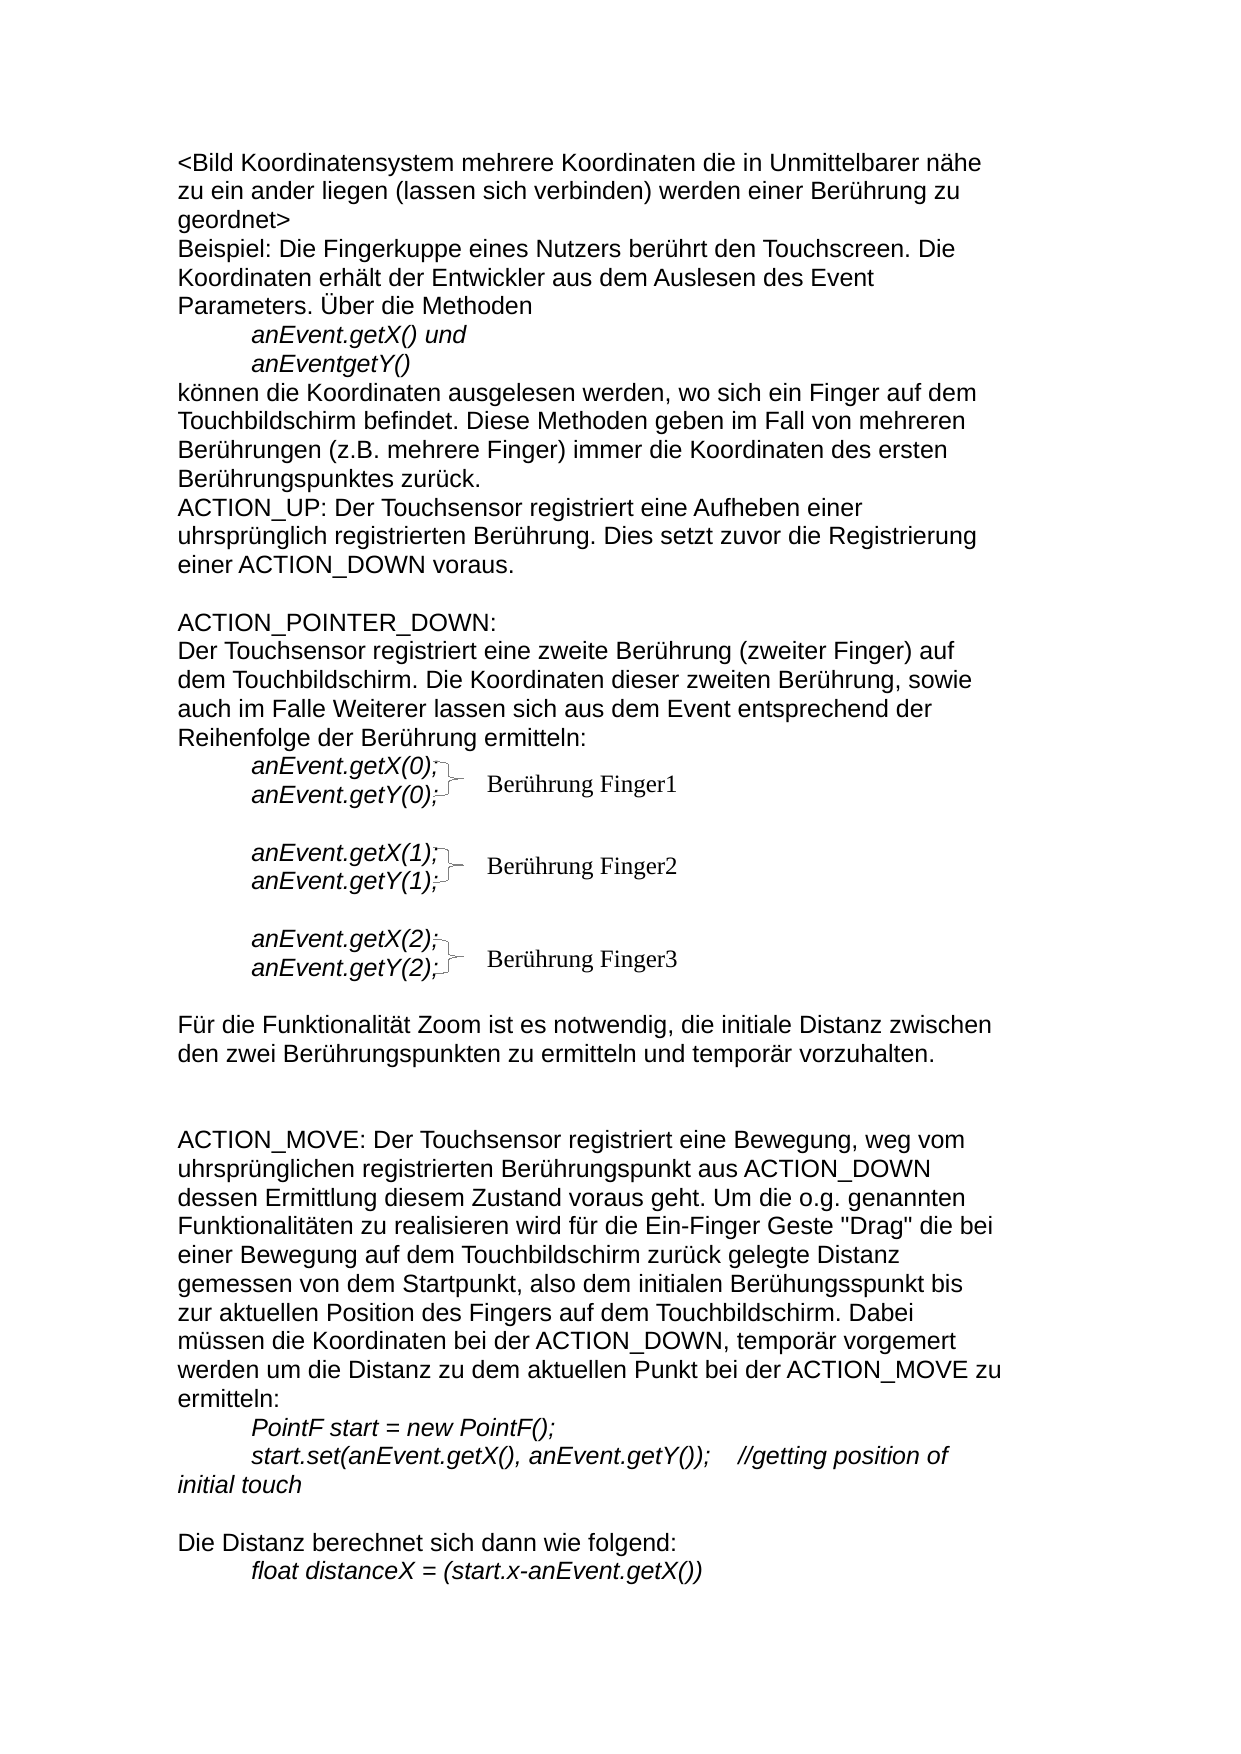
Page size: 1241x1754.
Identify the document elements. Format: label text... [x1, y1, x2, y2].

text anEvent.getX(0); [177, 751, 1004, 780]
text Die Distanz berechnet sich dann wie folgend: [177, 1528, 1004, 1556]
text ACTION_MOVE: Der Touchsensor registriert eine Bewegung, weg vom uhrsprünglichen registrierten Berührungspunkt aus ACTION_DOWN dessen Ermittlung diesem Zustand voraus geht. Um die o.g. genannten Funktionalitäten zu realisieren wird für die Ein-Finger Geste "Drag" die bei einer Bewegung auf dem Touchbildschirm zurück gelegte Distanz gemessen von dem Startpunkt, also dem initialen Berühungsspunkt bis zur aktuellen Position des Fingers auf dem Touchbildschirm. Dabei müssen die Koordinaten bei der ACTION_DOWN, temporär vorgemert werden um die Distanz zu dem aktuellen Punkt bei der ACTION_MOVE zu ermitteln: [177, 1125, 1004, 1413]
text Beispiel: Die Fingerkuppe eines Nutzers berührt den Touchscreen. Die Koordinaten erhält der Entwickler aus dem Auslesen des Event Parameters. Über die Methoden [177, 234, 1004, 320]
text können die Koordinaten ausgelesen werden, wo sich ein Finger auf dem Touchbildschirm befindet. Diese Methoden geben im Fall von mehreren Berührungen (z.B. mehrere Finger) immer die Koordinaten des ersten Berührungspunktes zurück. [177, 378, 1004, 493]
text anEvent.getY(2); [177, 953, 1004, 981]
text anEvent.getX() und [177, 320, 1004, 349]
text anEvent.getY(0); [177, 780, 1004, 809]
text <Bild Koordinatensystem mehrere Koordinaten die in Unmittelbarer nähe zu ein ander liegen (lassen sich verbinden) werden einer Berührung zu geordnet> [177, 148, 1004, 234]
text anEvent.getX(2); [177, 924, 1004, 953]
text anEvent.getY(1); [177, 866, 1004, 895]
text start.set(anEvent.getX(), anEvent.getY()); //getting position of initial touch [177, 1441, 1004, 1499]
text Der Touchsensor registriert eine zweite Berührung (zweiter Finger) auf dem Touchbildschirm. Die Koordinaten dieser zweiten Berührung, sowie auch im Falle Weiterer lassen sich aus dem Event entsprechend der Reihenfolge der Berührung ermitteln: [177, 636, 1004, 751]
text Für die Funktionalität Zoom ist es notwendig, die initiale Distanz zwischen den zwei Berührungspunkten zu ermitteln und temporär vorzuhalten. [177, 1010, 1004, 1068]
text float distanceX = (start.x-anEvent.getX()) [177, 1556, 1004, 1585]
text PointF start = new PointF(); [177, 1413, 1004, 1441]
text anEventgetY() [177, 349, 1004, 378]
text ACTION_UP: Der Touchsensor registriert eine Aufheben einer uhrsprünglich registrierten Berührung. Dies setzt zuvor die Registrierung einer ACTION_DOWN voraus. [177, 493, 1004, 579]
text anEvent.getX(1); [177, 838, 1004, 866]
text ACTION_POINTER_DOWN: [177, 608, 1004, 636]
